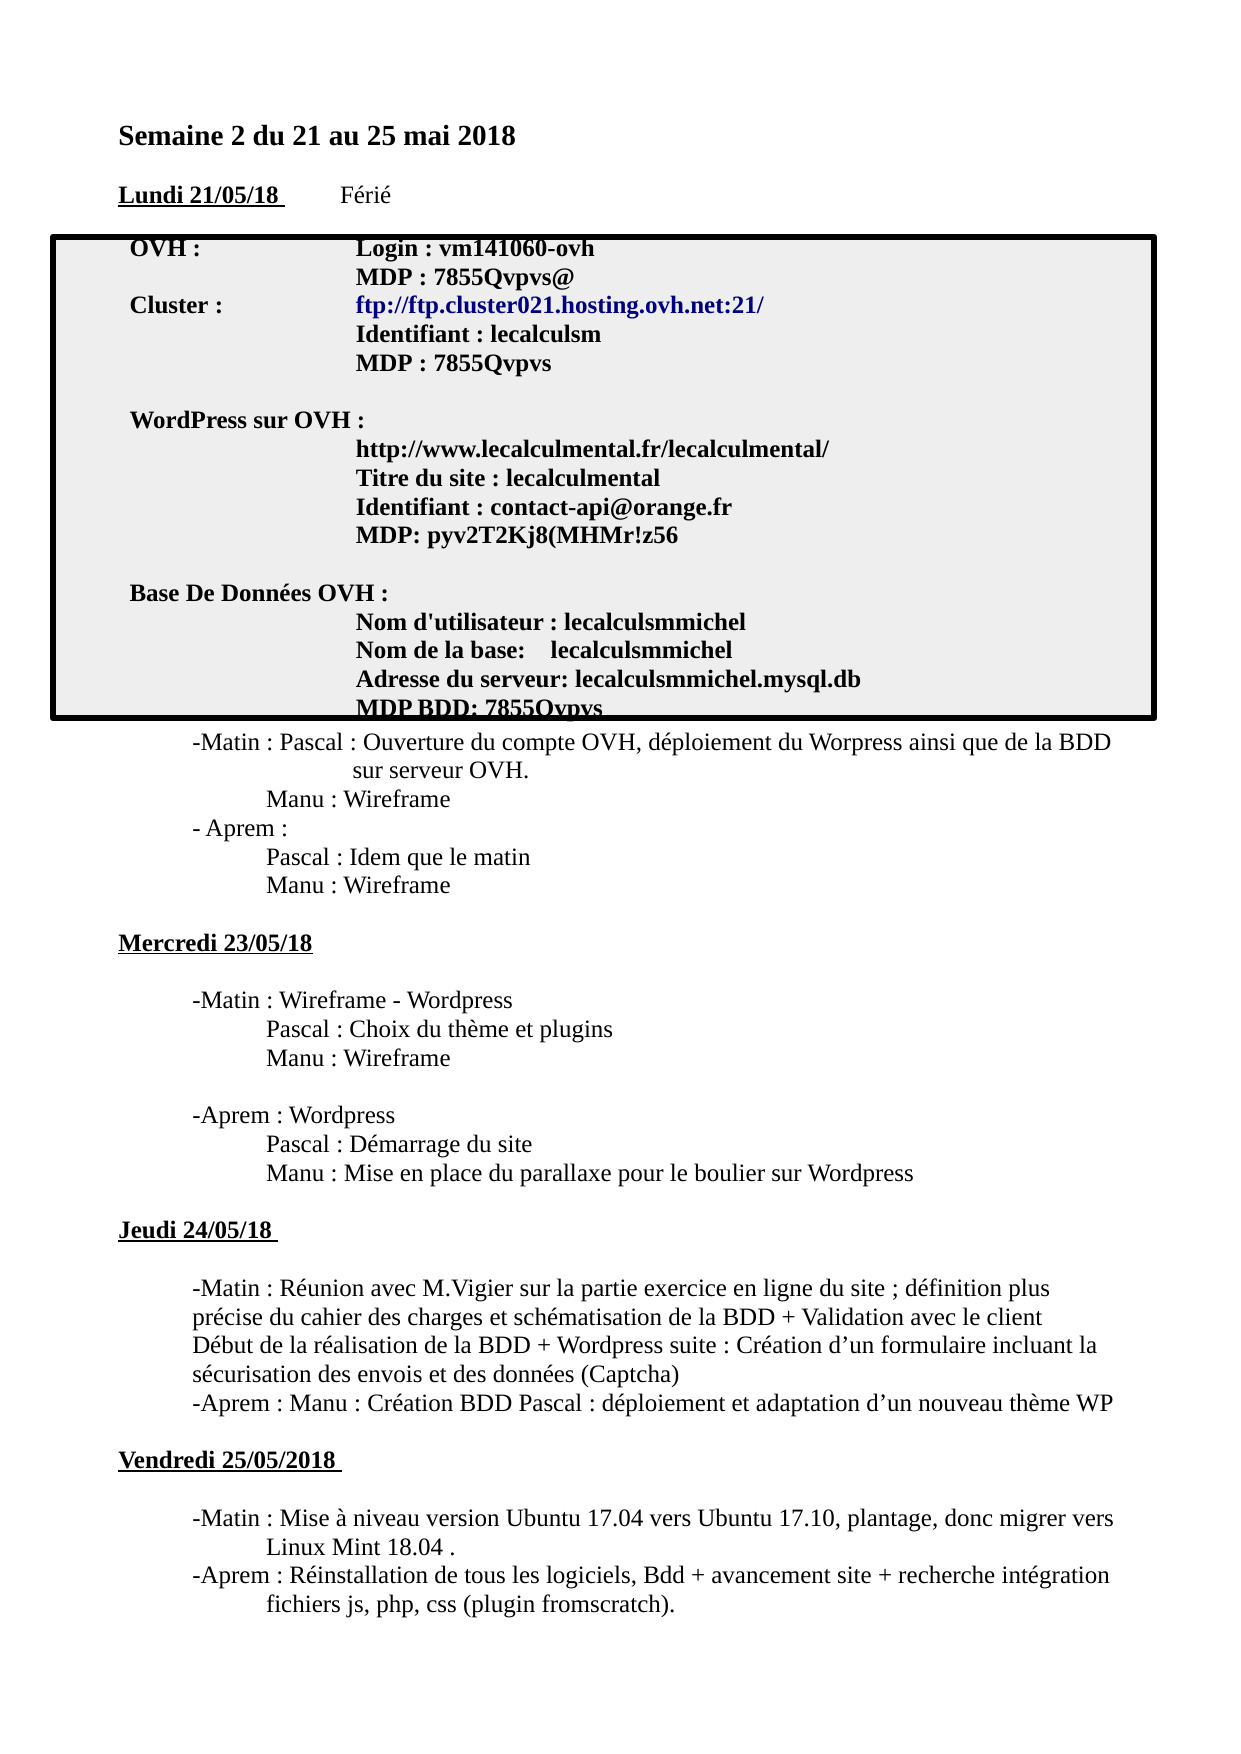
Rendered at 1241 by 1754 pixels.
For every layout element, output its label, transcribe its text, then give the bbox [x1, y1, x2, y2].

text -Matin : Wireframe - Wordpress [118, 985, 1122, 1014]
text Mercredi 23/05/18 [118, 928, 1122, 957]
text -Aprem : Manu : Création BDD Pascal : déploiement et adaptation d’un nouveau thème WP [118, 1388, 1122, 1417]
text Vendredi 25/05/2018 [118, 1445, 1122, 1474]
text Manu : Mise en place du parallaxe pour le boulier sur Wordpress [118, 1158, 1122, 1187]
text Manu : Wireframe [118, 1043, 1122, 1072]
text Pascal : Démarrage du site [118, 1129, 1122, 1158]
text -Matin : Mise à niveau version Ubuntu 17.04 vers Ubuntu 17.10, plantage, donc migrer vers Linux Mint 18.04 . [118, 1503, 1122, 1560]
text Lundi 21/05/18 Férié [118, 180, 1122, 209]
text Jeudi 24/05/18 [118, 1215, 1122, 1244]
text Pascal : Idem que le matin [118, 842, 1122, 870]
text -Matin : Réunion avec M.Vigier sur la partie exercice en ligne du site ; définition plus précise du cahier des charges et schématisation de la BDD + Validation avec le client [118, 1273, 1122, 1330]
text -Matin : Pascal : Ouverture du compte OVH, déploiement du Worpress ainsi que de la BDD sur serveur OVH. [118, 727, 1122, 784]
text Manu : Wireframe [118, 870, 1122, 899]
text Début de la réalisation de la BDD + Wordpress suite : Création d’un formulaire incluant la sécurisation des envois et des données (Captcha) [118, 1330, 1122, 1388]
text -Aprem : Réinstallation de tous les logiciels, Bdd + avancement site + recherche intégration fichiers js, php, css (plugin fromscratch). [118, 1560, 1122, 1618]
text Manu : Wireframe [118, 784, 1122, 813]
text - Aprem : [118, 813, 1122, 842]
text Pascal : Choix du thème et plugins [118, 1014, 1122, 1043]
text -Aprem : Wordpress [118, 1100, 1122, 1129]
text Semaine 2 du 21 au 25 mai 2018 [118, 118, 1122, 152]
